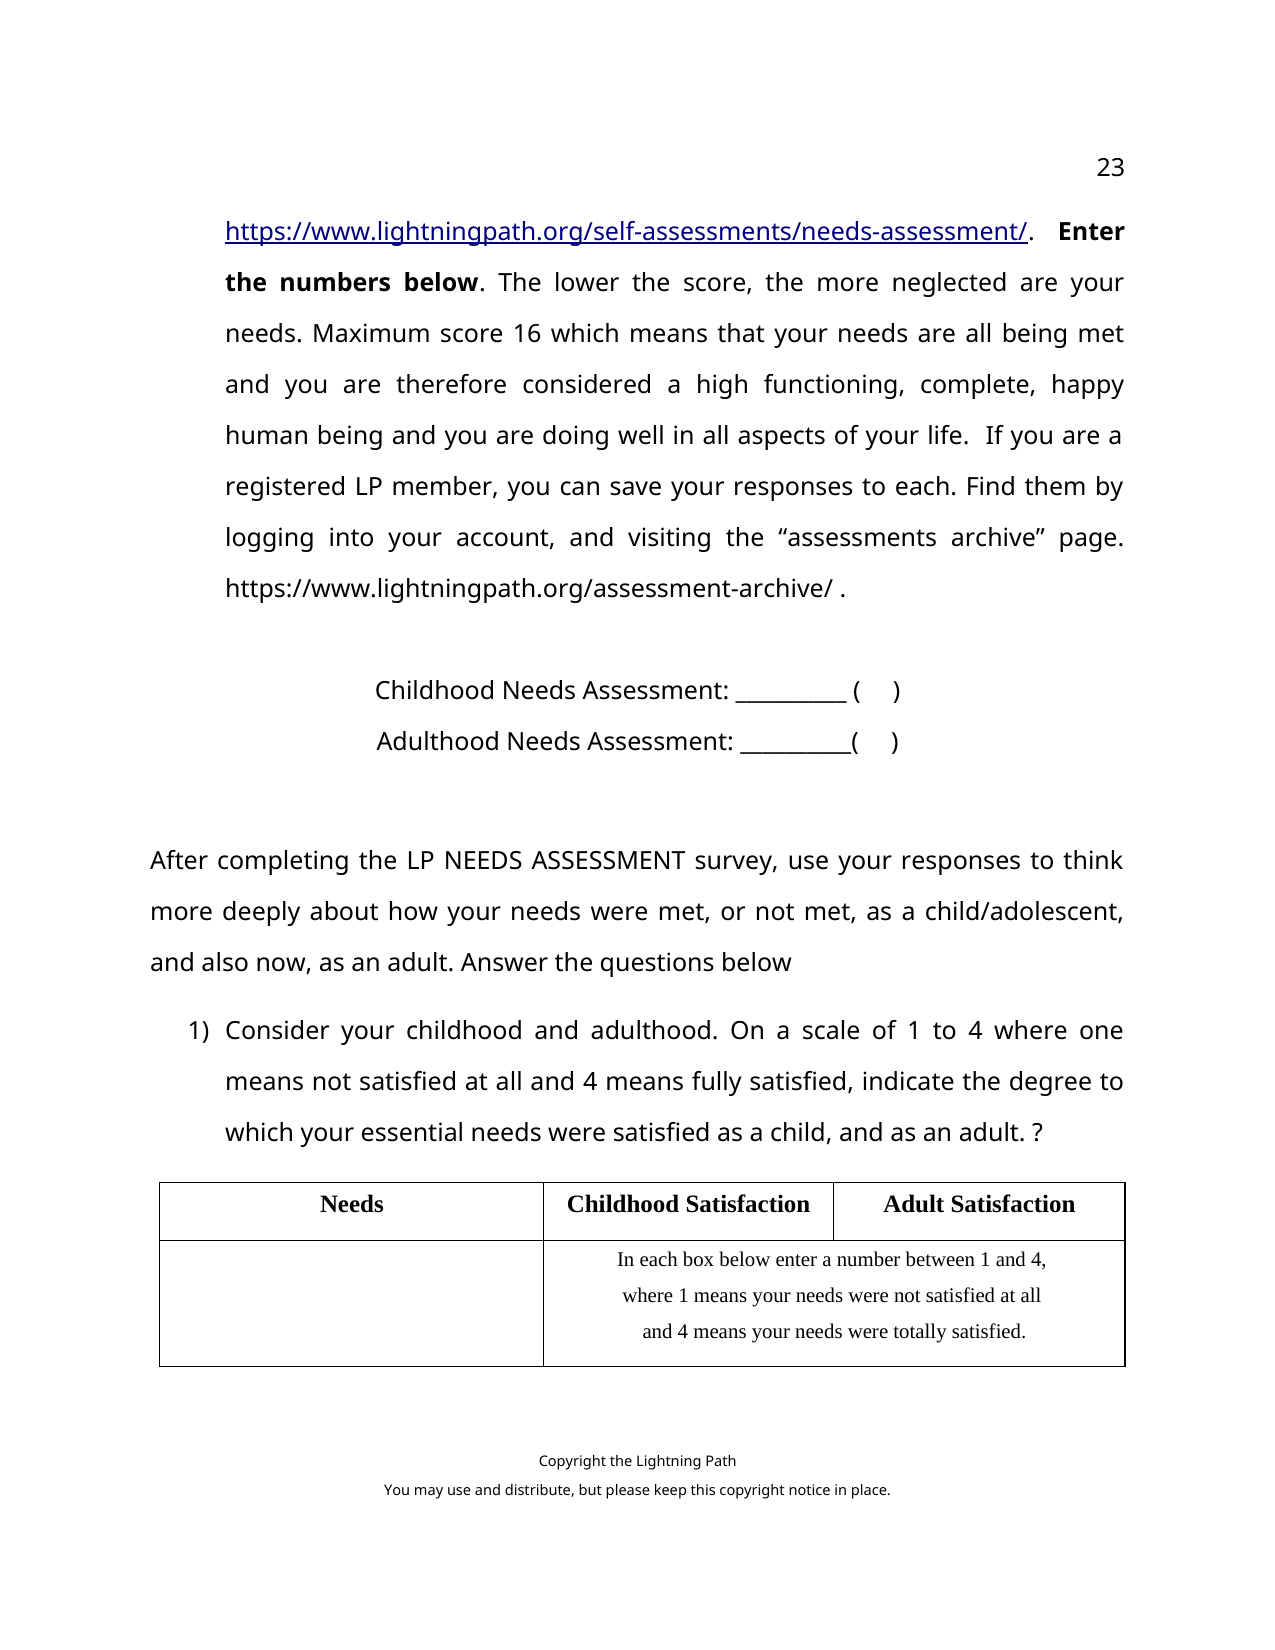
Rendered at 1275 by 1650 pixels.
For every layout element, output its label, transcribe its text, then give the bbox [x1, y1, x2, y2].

table_header Needs [160, 1183, 543, 1240]
list Consider your childhood and adulthood. On a scale of 1 to 4 where one means not satisfied at all and 4 means fully satisfied, indicate the degree to which your essential needs were satisfied as a child, and as an adult. ? [187, 1012, 1125, 1149]
table_header Adult Satisfaction [834, 1183, 1124, 1240]
list Childhood Needs Assessment: __________ ( ) [150, 673, 1125, 707]
table_cell [160, 1241, 543, 1366]
table_header Childhood Satisfaction [544, 1183, 833, 1240]
list https://www.lightningpath.org/self-assessments/needs-assessment/. Enter the numbers below. The lower the score, the more neglected are your needs. Maximum score 16 which means that your needs are all being met and you are therefore considered a high functioning, complete, happy human being and you are doing well in all aspects of your life. If you are a registered LP member, you can save your responses to each. Find them by logging into your account, and visiting the “assessments archive” page. https://www.lightningpath.org/assessment-archive/ . [187, 213, 1125, 605]
table_cell In each box below enter a number between 1 and 4, where 1 means your needs were not satisfied at all and 4 means your needs were totally satisfied. [544, 1241, 1124, 1366]
list Adulthood Needs Assessment: __________( ) [150, 724, 1125, 758]
text After completing the LP NEEDS ASSESSMENT survey, use your responses to think more deeply about how your needs were met, or not met, as a child/adolescent, and also now, as an adult. Answer the questions below [150, 843, 1125, 979]
